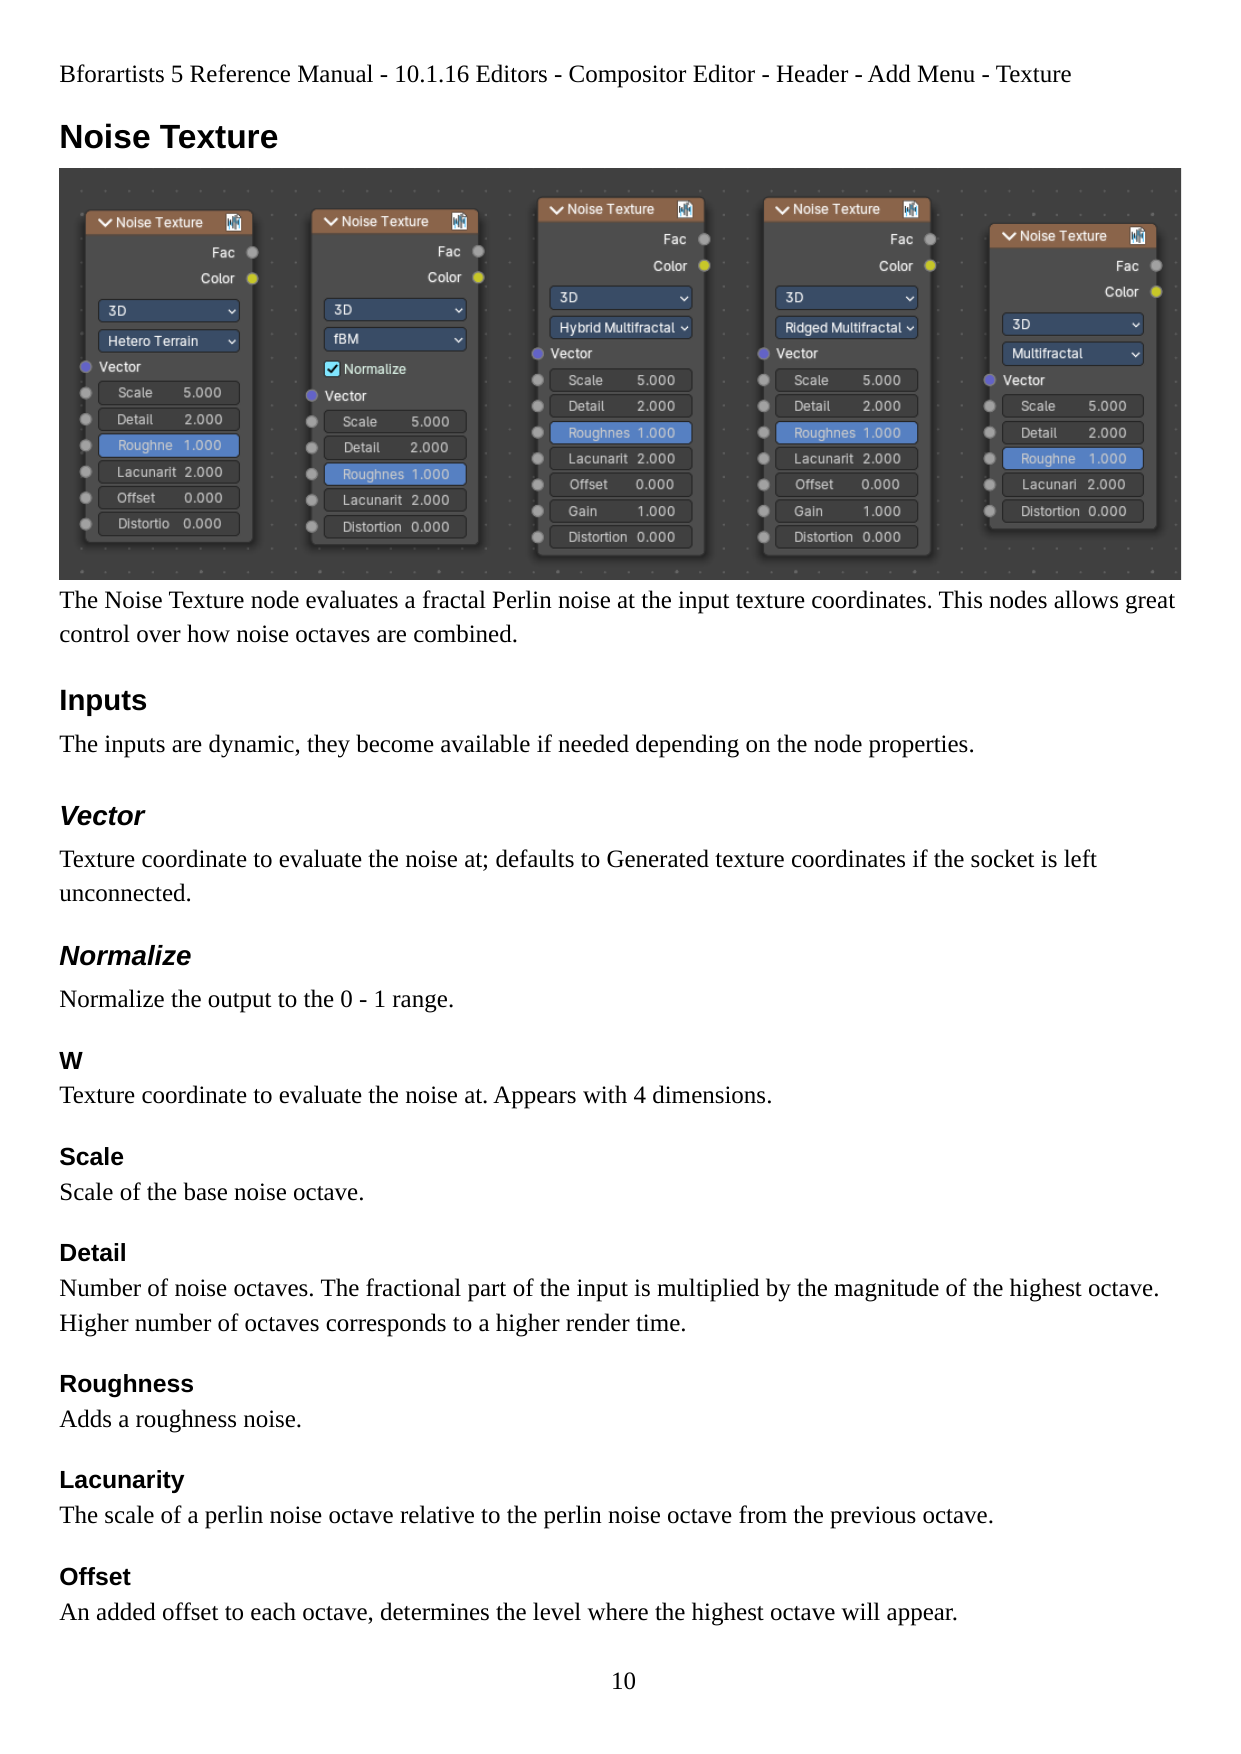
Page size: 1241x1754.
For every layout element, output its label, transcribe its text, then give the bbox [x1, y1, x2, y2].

subtitle Vector [59, 799, 1181, 831]
subtitle Inputs [59, 683, 1181, 717]
text An added offset to each octave, determines the level where the highest octave will appear. [59, 1597, 1181, 1626]
subtitle Offset [59, 1562, 1181, 1591]
subtitle Lacunarity [59, 1466, 1181, 1494]
subtitle Normalize [59, 940, 1181, 972]
text Texture coordinate to evaluate the noise at. Appears with 4 dimensions. [59, 1081, 1181, 1109]
text Texture coordinate to evaluate the noise at; defaults to Generated texture coordinates if the socket is left unconnected. [59, 844, 1181, 907]
picture [59, 168, 1182, 580]
text Scale of the base noise octave. [59, 1177, 1181, 1206]
text Normalize the output to the 0 - 1 range. [59, 984, 1181, 1013]
text Number of noise octaves. The fractional part of the input is multiplied by the magnitude of the highest octave. Higher number of octaves corresponds to a higher render time. [59, 1273, 1181, 1336]
subtitle Scale [59, 1142, 1181, 1171]
subtitle Detail [59, 1238, 1181, 1267]
text The scale of a perlin noise octave relative to the perlin noise octave from the previous octave. [59, 1500, 1181, 1529]
subtitle Noise Texture [59, 117, 1181, 156]
subtitle W [59, 1046, 1181, 1074]
text The Noise Texture node evaluates a fractal Perlin noise at the input texture coordinates. This nodes allows great control over how noise octaves are combined. [59, 580, 1181, 648]
text The inputs are dynamic, they become available if needed depending on the node properties. [59, 729, 1181, 758]
subtitle Roughness [59, 1369, 1181, 1398]
text Adds a roughness noise. [59, 1404, 1181, 1433]
